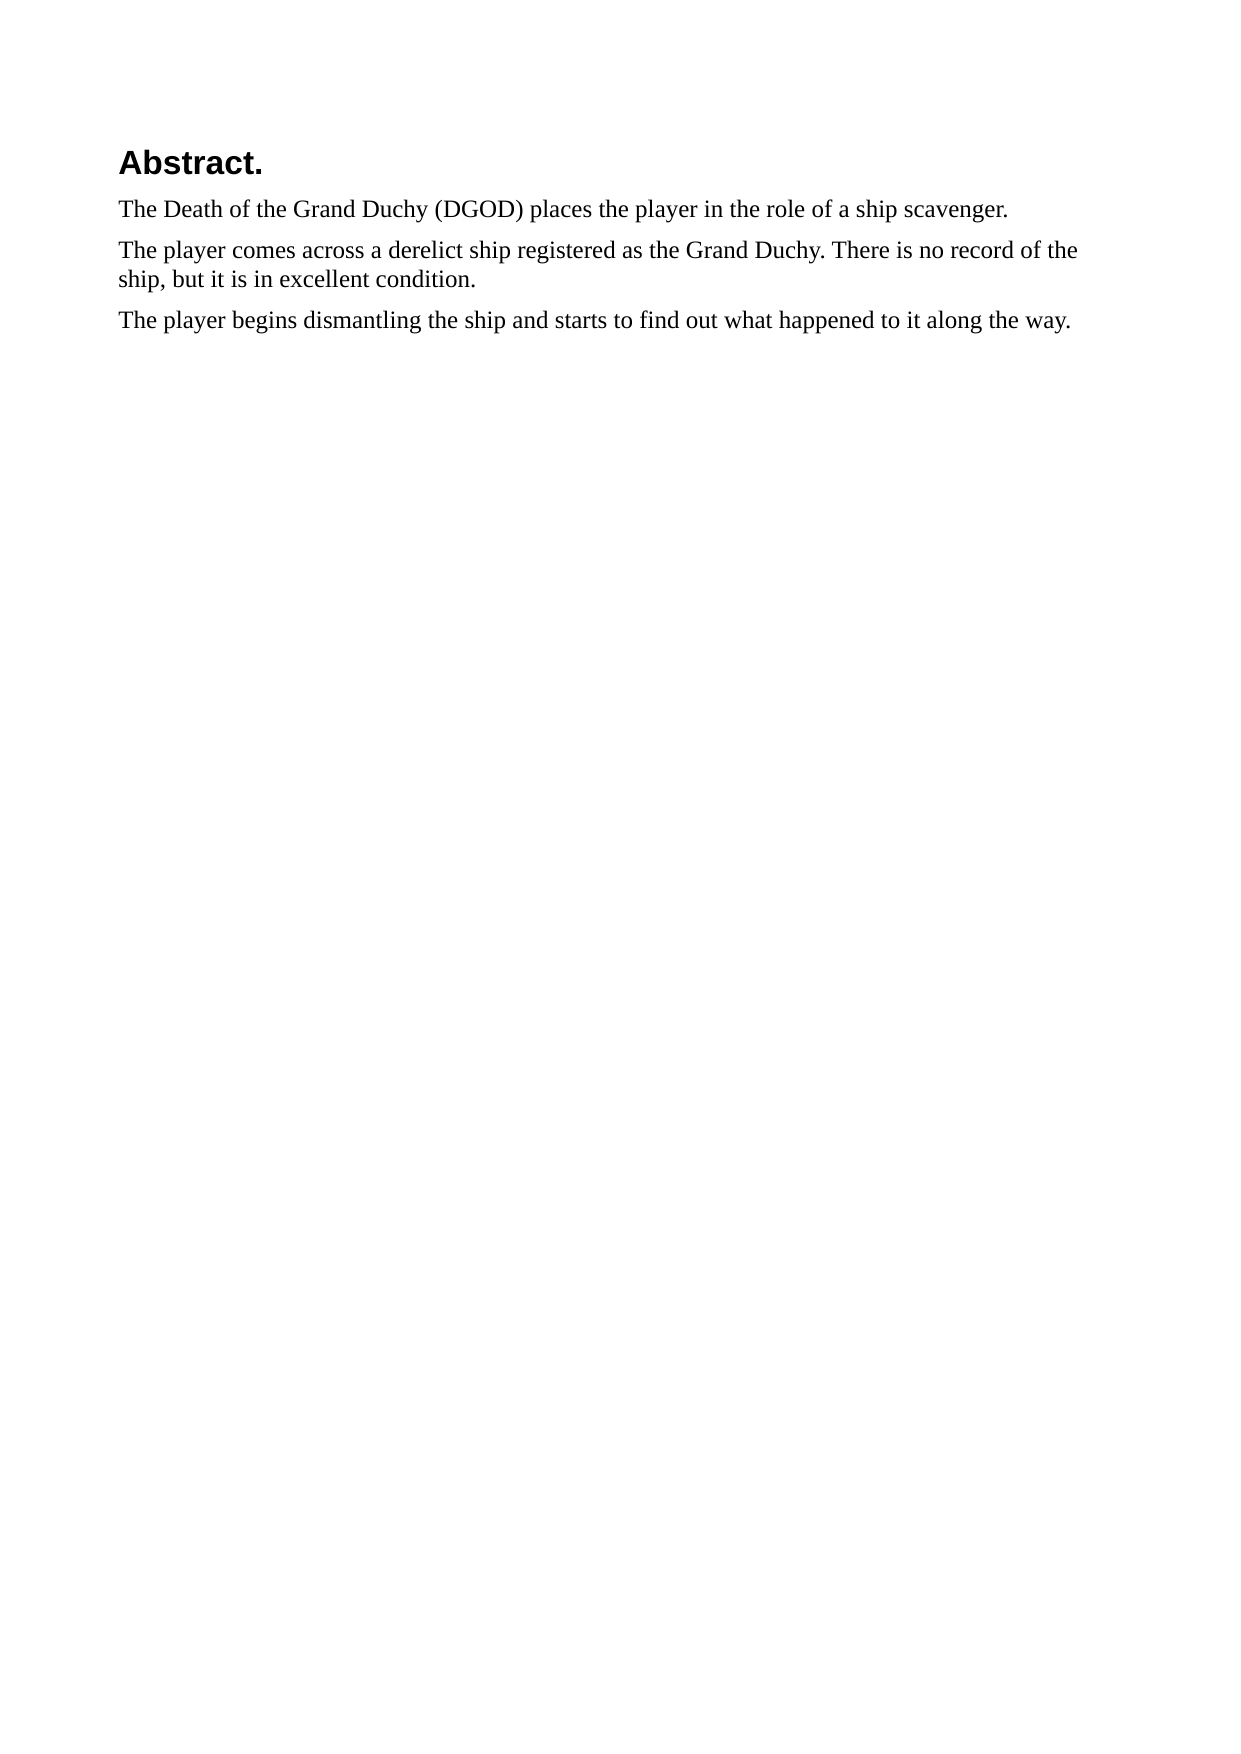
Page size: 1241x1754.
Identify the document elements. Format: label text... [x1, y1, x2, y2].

text The Death of the Grand Duchy (DGOD) places the player in the role of a ship scavenger. [118, 194, 1122, 223]
subtitle Abstract. [118, 143, 1122, 182]
text The player comes across a derelict ship registered as the Grand Duchy. There is no record of the ship, but it is in excellent condition. [118, 236, 1122, 293]
text The player begins dismantling the ship and starts to find out what happened to it along the way. [118, 306, 1122, 334]
